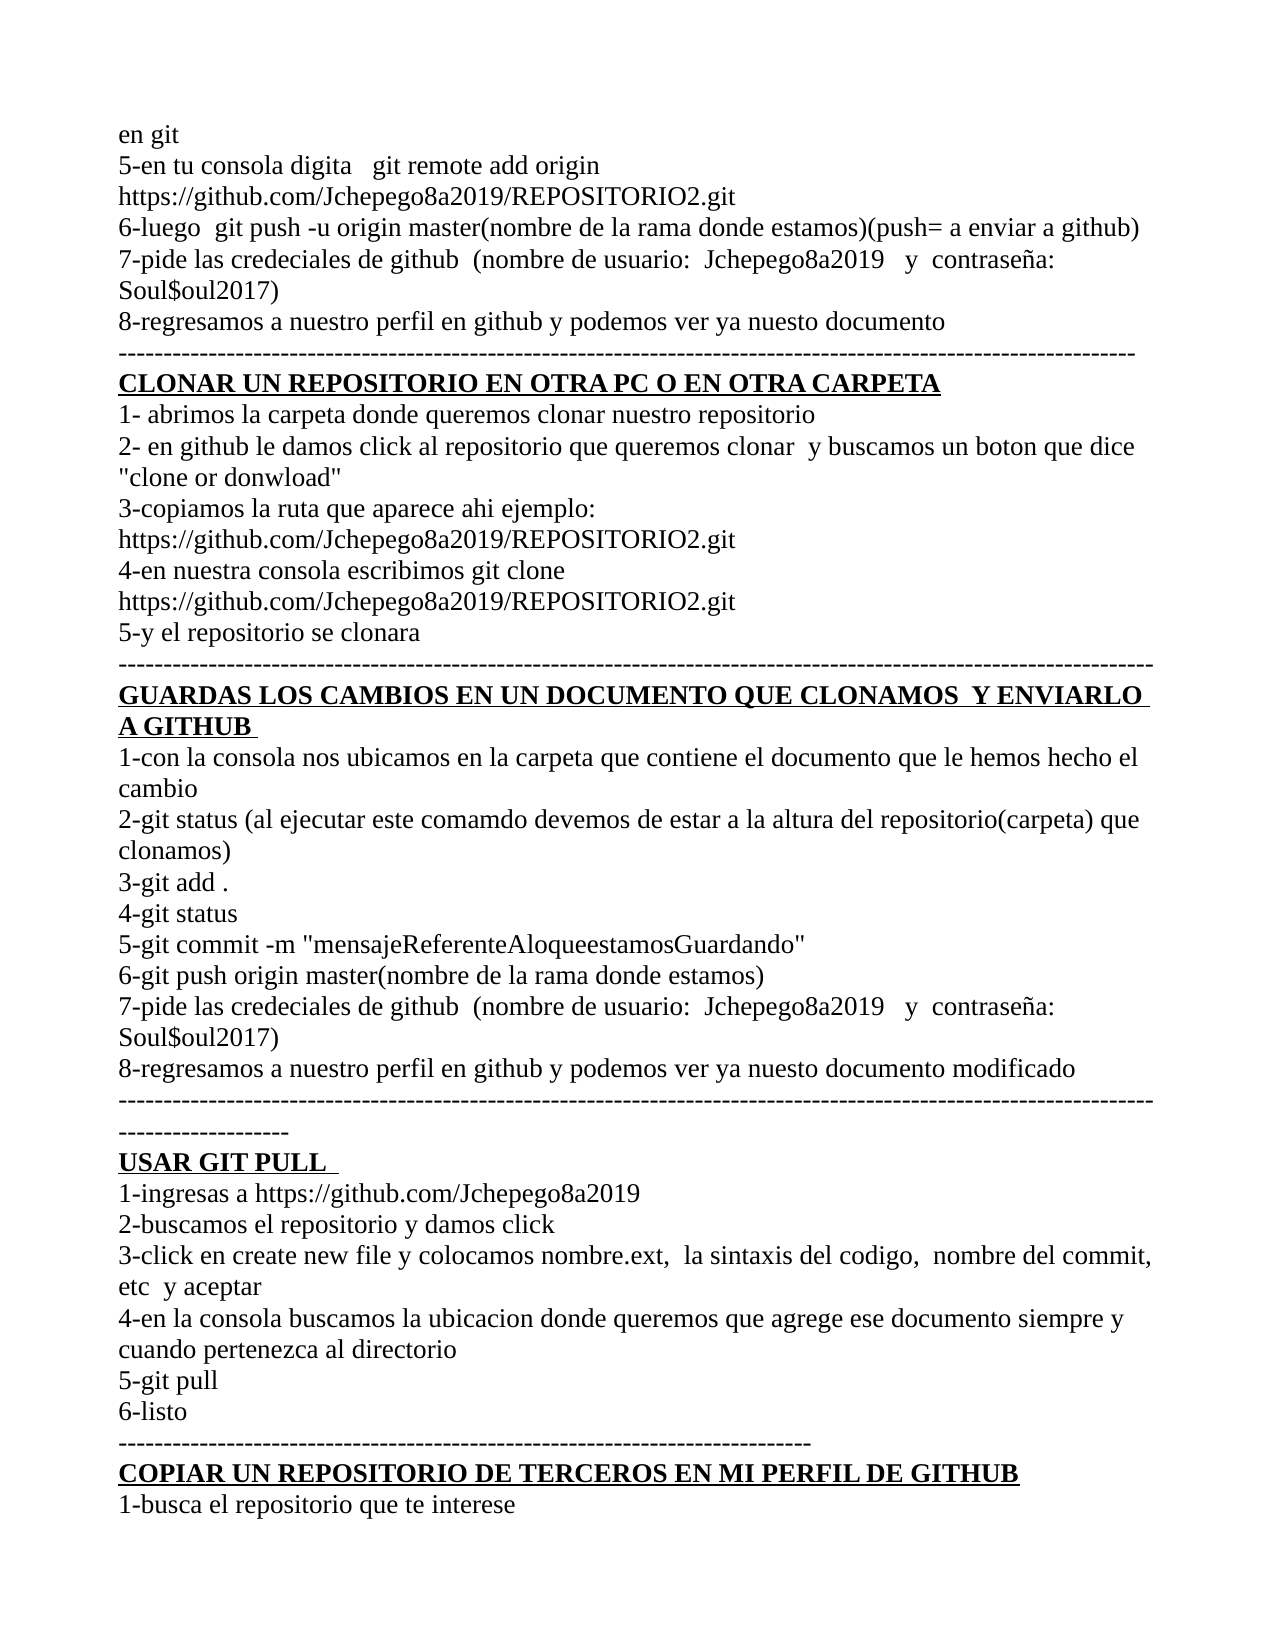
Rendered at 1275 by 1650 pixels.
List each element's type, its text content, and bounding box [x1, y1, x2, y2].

text 8-regresamos a nuestro perfil en github y podemos ver ya nuesto documento modificado [118, 1052, 1157, 1084]
text USAR GIT PULL [118, 1146, 1157, 1177]
text GUARDAS LOS CAMBIOS EN UN DOCUMENTO QUE CLONAMOS Y ENVIARLO A GITHUB [118, 679, 1157, 741]
text 1-busca el repositorio que te interese [118, 1488, 1157, 1520]
text 5-git commit -m "mensajeReferenteAloqueestamosGuardando" [118, 928, 1157, 959]
text ----------------------------------------------------------------------------- [118, 1426, 1157, 1457]
text 3-click en create new file y colocamos nombre.ext, la sintaxis del codigo, nombre del commit, etc y aceptar [118, 1239, 1157, 1302]
text 1- abrimos la carpeta donde queremos clonar nuestro repositorio [118, 398, 1157, 429]
text en git [118, 118, 1157, 149]
text 3-copiamos la ruta que aparece ahi ejemplo: https://github.com/Jchepego8a2019/REPOSITORIO2.git [118, 492, 1157, 554]
text 4-git status [118, 897, 1157, 928]
text 1-con la consola nos ubicamos en la carpeta que contiene el documento que le hemos hecho el cambio [118, 741, 1157, 803]
text 7-pide las credeciales de github (nombre de usuario: Jchepego8a2019 y contraseña: Soul$oul2017) [118, 243, 1157, 305]
text 3-git add . [118, 866, 1157, 897]
text 5-en tu consola digita git remote add origin https://github.com/Jchepego8a2019/REPOSITORIO2.git [118, 149, 1157, 212]
text 5-y el repositorio se clonara [118, 616, 1157, 648]
text 4-en nuestra consola escribimos git clone https://github.com/Jchepego8a2019/REPOSITORIO2.git [118, 554, 1157, 616]
text ----------------------------------------------------------------------------------------------------------------- [118, 336, 1157, 367]
text 6-listo [118, 1395, 1157, 1426]
text 7-pide las credeciales de github (nombre de usuario: Jchepego8a2019 y contraseña: Soul$oul2017) [118, 990, 1157, 1052]
text 2-git status (al ejecutar este comamdo devemos de estar a la altura del repositorio(carpeta) que clonamos) [118, 803, 1157, 866]
text -------------------------------------------------------------------------------------------------------------------------------------- [118, 1084, 1157, 1146]
text 4-en la consola buscamos la ubicacion donde queremos que agrege ese documento siempre y cuando pertenezca al directorio [118, 1302, 1157, 1364]
text CLONAR UN REPOSITORIO EN OTRA PC O EN OTRA CARPETA [118, 367, 1157, 398]
text 2- en github le damos click al repositorio que queremos clonar y buscamos un boton que dice "clone or donwload" [118, 429, 1157, 492]
text ------------------------------------------------------------------------------------------------------------------- [118, 648, 1157, 679]
text 2-buscamos el repositorio y damos click [118, 1208, 1157, 1239]
text 6-git push origin master(nombre de la rama donde estamos) [118, 959, 1157, 990]
text COPIAR UN REPOSITORIO DE TERCEROS EN MI PERFIL DE GITHUB [118, 1457, 1157, 1488]
text 1-ingresas a https://github.com/Jchepego8a2019 [118, 1177, 1157, 1208]
text 6-luego git push -u origin master(nombre de la rama donde estamos)(push= a enviar a github) [118, 212, 1157, 243]
text 5-git pull [118, 1364, 1157, 1395]
text 8-regresamos a nuestro perfil en github y podemos ver ya nuesto documento [118, 305, 1157, 336]
